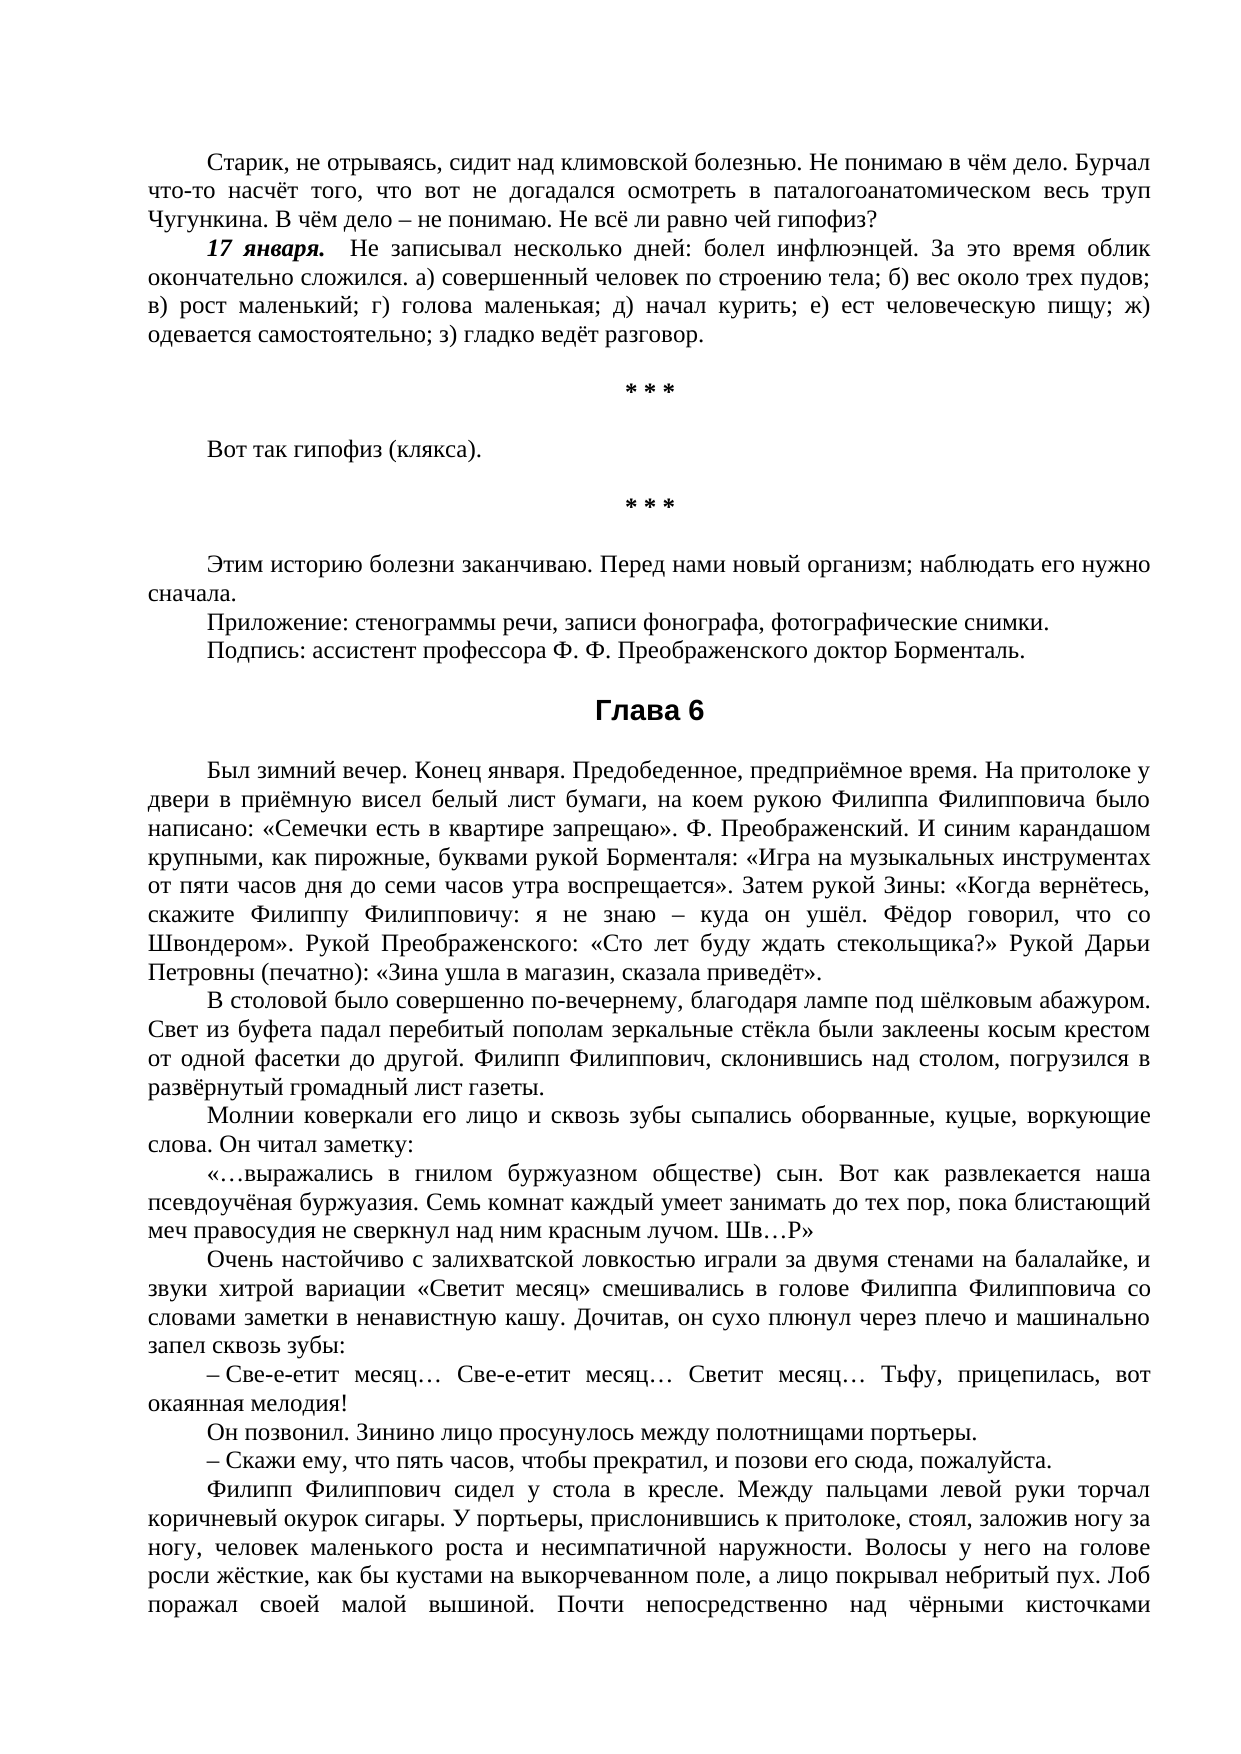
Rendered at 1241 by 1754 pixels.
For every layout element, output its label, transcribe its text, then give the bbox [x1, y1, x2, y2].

text Старик, не отрываясь, сидит над климовской болезнью. Не понимаю в чём дело. Бурчал что-то насчёт того, что вот не догадался осмотреть в паталогоанатомическом весь труп Чугункина. В чём дело – не понимаю. Не всё ли равно чей гипофиз? [148, 147, 1152, 233]
text Этим историю болезни заканчиваю. Перед нами новый организм; наблюдать его нужно сначала. [148, 549, 1152, 607]
text Очень настойчиво с залихватской ловкостью играли за двумя стенами на балалайке, и звуки хитрой вариации «Светит месяц» смешивались в голове Филиппа Филипповича со словами заметки в ненавистную кашу. Дочитав, он сухо плюнул через плечо и машинально запел сквозь зубы: [148, 1244, 1152, 1359]
text – Скажи ему, что пять часов, чтобы прекратил, и позови его сюда, пожалуйста. [148, 1445, 1152, 1474]
text Он позвонил. Зинино лицо просунулось между полотнищами портьеры. [148, 1417, 1152, 1445]
text «…выражались в гнилом буржуазном обществе) сын. Вот как развлекается наша псевдоучёная буржуазия. Семь комнат каждый умеет занимать до тех пор, пока блистающий меч правосудия не сверкнул над ним красным лучом. Шв…Р» [148, 1158, 1152, 1244]
subtitle * * * [148, 377, 1152, 406]
text Приложение: стенограммы речи, записи фонографа, фотографические снимки. [148, 607, 1152, 636]
text Филипп Филиппович сидел у стола в кресле. Между пальцами левой руки торчал коричневый окурок сигары. У портьеры, прислонившись к притолоке, стоял, заложив ногу за ногу, человек маленького роста и несимпатичной наружности. Волосы у него на голове росли жёсткие, как бы кустами на выкорчеванном поле, а лицо покрывал небритый пух. Лоб поражал своей малой вышиной. Почти непосредственно над чёрными кисточками [148, 1474, 1152, 1618]
text Вот так гипофиз (клякса). [148, 434, 1152, 463]
text Был зимний вечер. Конец января. Предобеденное, предприёмное время. На притолоке у двери в приёмную висел белый лист бумаги, на коем рукою Филиппа Филипповича было написано: «Семечки есть в квартире запрещаю». Ф. Преображенский. И синим карандашом крупными, как пирожные, буквами рукой Борменталя: «Игра на музыкальных инструментах от пяти часов дня до семи часов утра воспрещается». Затем рукой Зины: «Когда вернётесь, скажите Филиппу Филипповичу: я не знаю – куда он ушёл. Фёдор говорил, что со Швондером». Рукой Преображенского: «Сто лет буду ждать стекольщика?» Рукой Дарьи Петровны (печатно): «Зина ушла в магазин, сказала приведёт». [148, 755, 1152, 985]
text – Све-е-етит месяц… Све-е-етит месяц… Светит месяц… Тьфу, прицепилась, вот окаянная мелодия! [148, 1359, 1152, 1417]
text Подпись: ассистент профессора Ф. Ф. Преображенского доктор Борменталь. [148, 636, 1152, 664]
text Молнии коверкали его лицо и сквозь зубы сыпались оборванные, куцые, воркующие слова. Он читал заметку: [148, 1100, 1152, 1158]
text В столовой было совершенно по-вечернему, благодаря лампе под шёлковым абажуром. Свет из буфета падал перебитый пополам зеркальные стёкла были заклеены косым крестом от одной фасетки до другой. Филипп Филиппович, склонившись над столом, погрузился в развёрнутый громадный лист газеты. [148, 985, 1152, 1100]
text 17 января. Не записывал несколько дней: болел инфлюэнцей. За это время облик окончательно сложился. а) совершенный человек по строению тела; б) вес около трех пудов; в) рост маленький; г) голова маленькая; д) начал курить; е) ест человеческую пищу; ж) одевается самостоятельно; з) гладко ведёт разговор. [148, 233, 1152, 348]
subtitle Глава 6 [148, 693, 1152, 727]
subtitle * * * [148, 492, 1152, 521]
